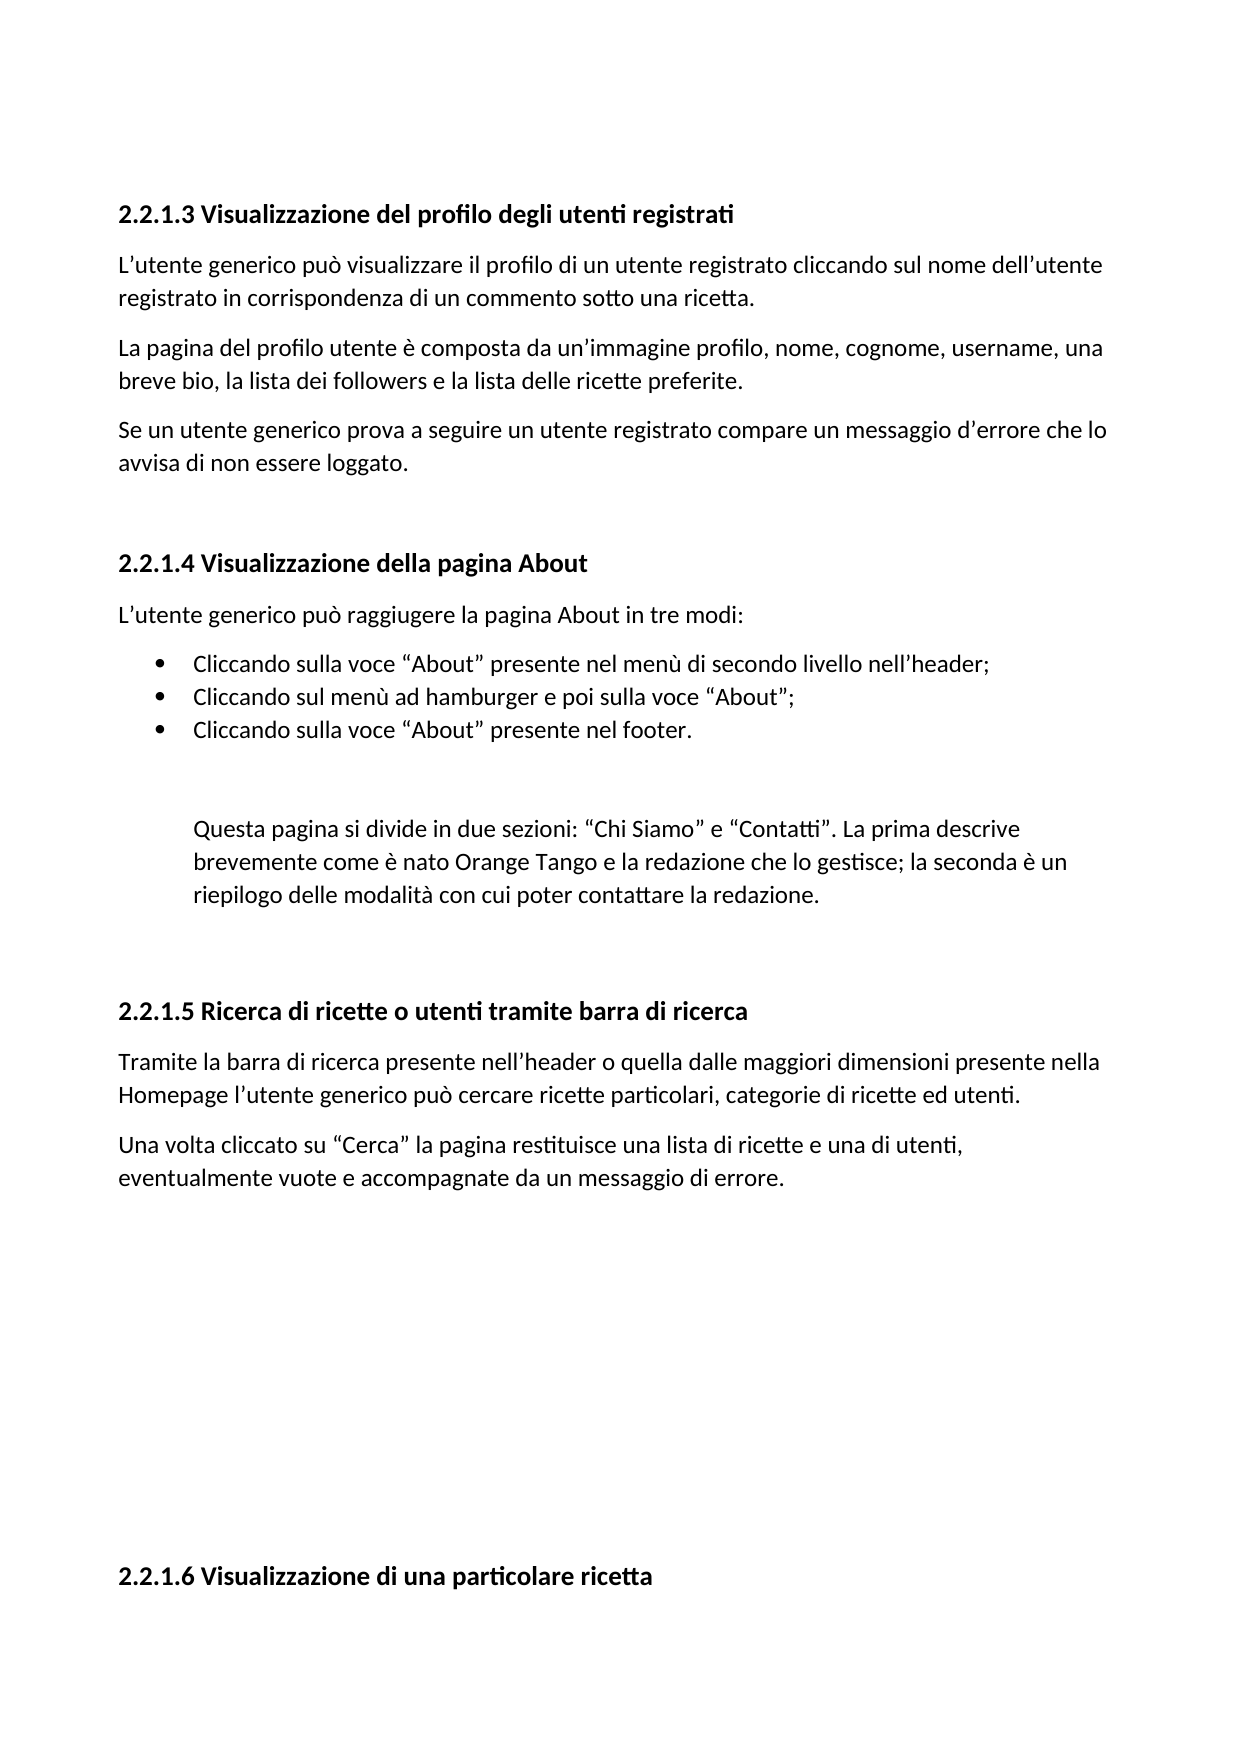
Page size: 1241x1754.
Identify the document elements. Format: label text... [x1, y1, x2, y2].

text 2.2.1.5 Ricerca di ricette o utenti tramite barra di ricerca [118, 994, 1122, 1027]
text 2.2.1.4 Visualizzazione della pagina About [118, 547, 1122, 579]
text La pagina del profilo utente è composta da un’immagine profilo, nome, cognome, username, una breve bio, la lista dei followers e la lista delle ricette preferite. [118, 332, 1122, 395]
text Una volta cliccato su “Cerca” la pagina restituisce una lista di ricette e una di utenti, eventualmente vuote e accompagnate da un messaggio di errore. [118, 1129, 1122, 1192]
text L’utente generico può visualizzare il profilo di un utente registrato cliccando sul nome dell’utente registrato in corrispondenza di un commento sotto una ricetta. [118, 249, 1122, 313]
text 2.2.1.6 Visualizzazione di una particolare ricetta [118, 1559, 1122, 1592]
text Se un utente generico prova a seguire un utente registrato compare un messaggio d’errore che lo avvisa di non essere loggato. [118, 414, 1122, 478]
text Tramite la barra di ricerca presente nell’header o quella dalle maggiori dimensioni presente nella Homepage l’utente generico può cercare ricette particolari, categorie di ricette ed utenti. [118, 1047, 1122, 1110]
text L’utente generico può raggiugere la pagina About in tre modi: [118, 599, 1122, 629]
list Cliccando sulla voce “About” presente nel menù di secondo livello nell’header; [156, 648, 1122, 679]
list Cliccando sul menù ad hamburger e poi sulla voce “About”; [156, 681, 1122, 712]
text 2.2.1.3 Visualizzazione del profilo degli utenti registrati [118, 197, 1122, 230]
list Questa pagina si divide in due sezioni: “Chi Siamo” e “Contatti”. La prima descrive brevemente come è nato Orange Tango e la redazione che lo gestisce; la seconda è un riepilogo delle modalità con cui poter contattare la redazione. [193, 813, 1122, 909]
list Cliccando sulla voce “About” presente nel footer. [156, 714, 1122, 745]
